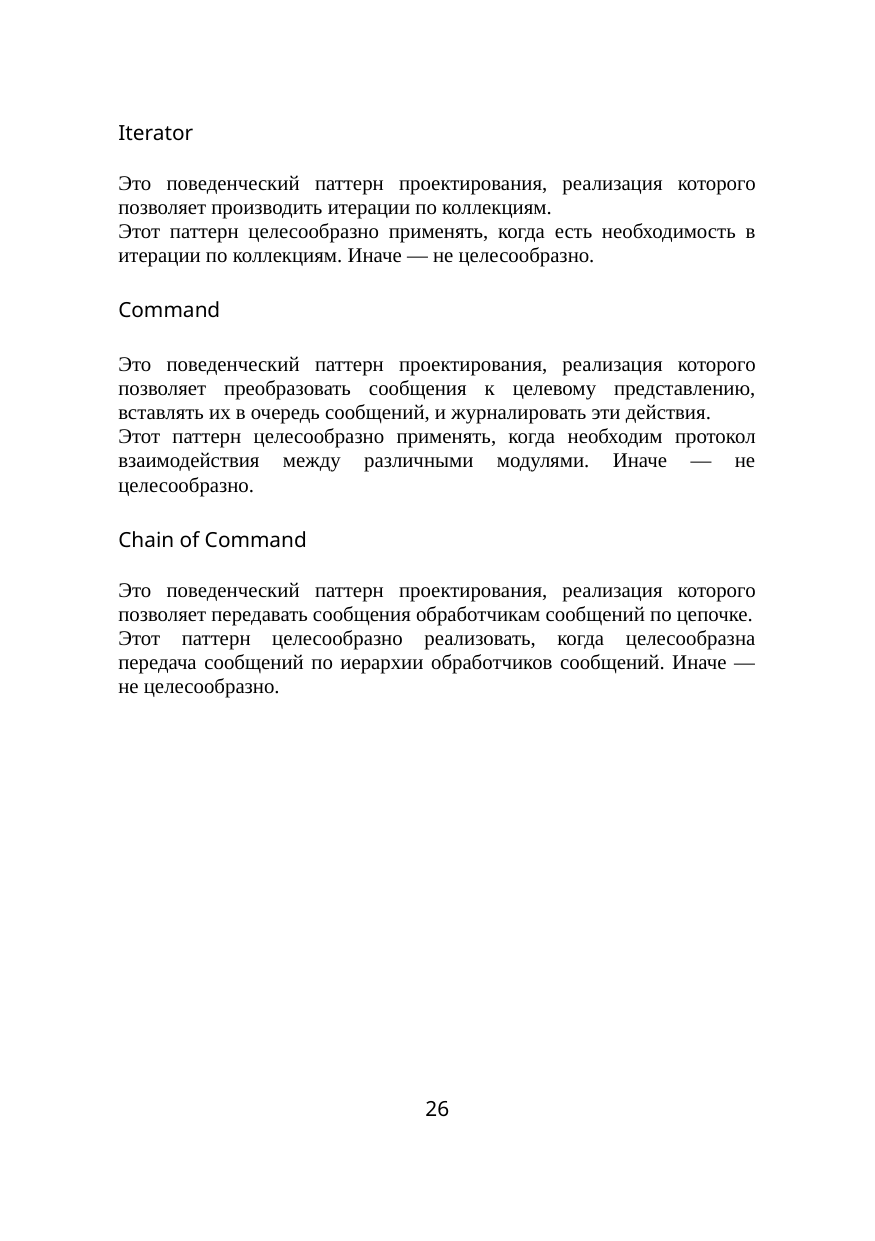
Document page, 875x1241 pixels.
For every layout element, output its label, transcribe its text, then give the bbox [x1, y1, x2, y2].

text Iterator [118, 118, 756, 147]
text Этот паттерн целесообразно реализовать, когда целесообразна передача сообщений по иерархии обработчиков сообщений. Иначе — не целесообразно. [118, 626, 756, 698]
text Chain of Command [118, 525, 756, 553]
text Этот паттерн целесообразно применять, когда необходим протокол взаимодействия между различными модулями. Иначе — не целесообразно. [118, 424, 756, 497]
text Command [118, 295, 756, 324]
text Этот паттерн целесообразно применять, когда есть необходимость в итерации по коллекциям. Иначе — не целесообразно. [118, 219, 756, 267]
text Это поведенческий паттерн проектирования, реализация которого позволяет производить итерации по коллекциям. [118, 171, 756, 219]
text Это поведенческий паттерн проектирования, реализация которого позволяет преобразовать сообщения к целевому представлению, вставлять их в очередь сообщений, и журналировать эти действия. [118, 352, 756, 424]
text Это поведенческий паттерн проектирования, реализация которого позволяет передавать сообщения обработчикам сообщений по цепочке. [118, 577, 756, 626]
